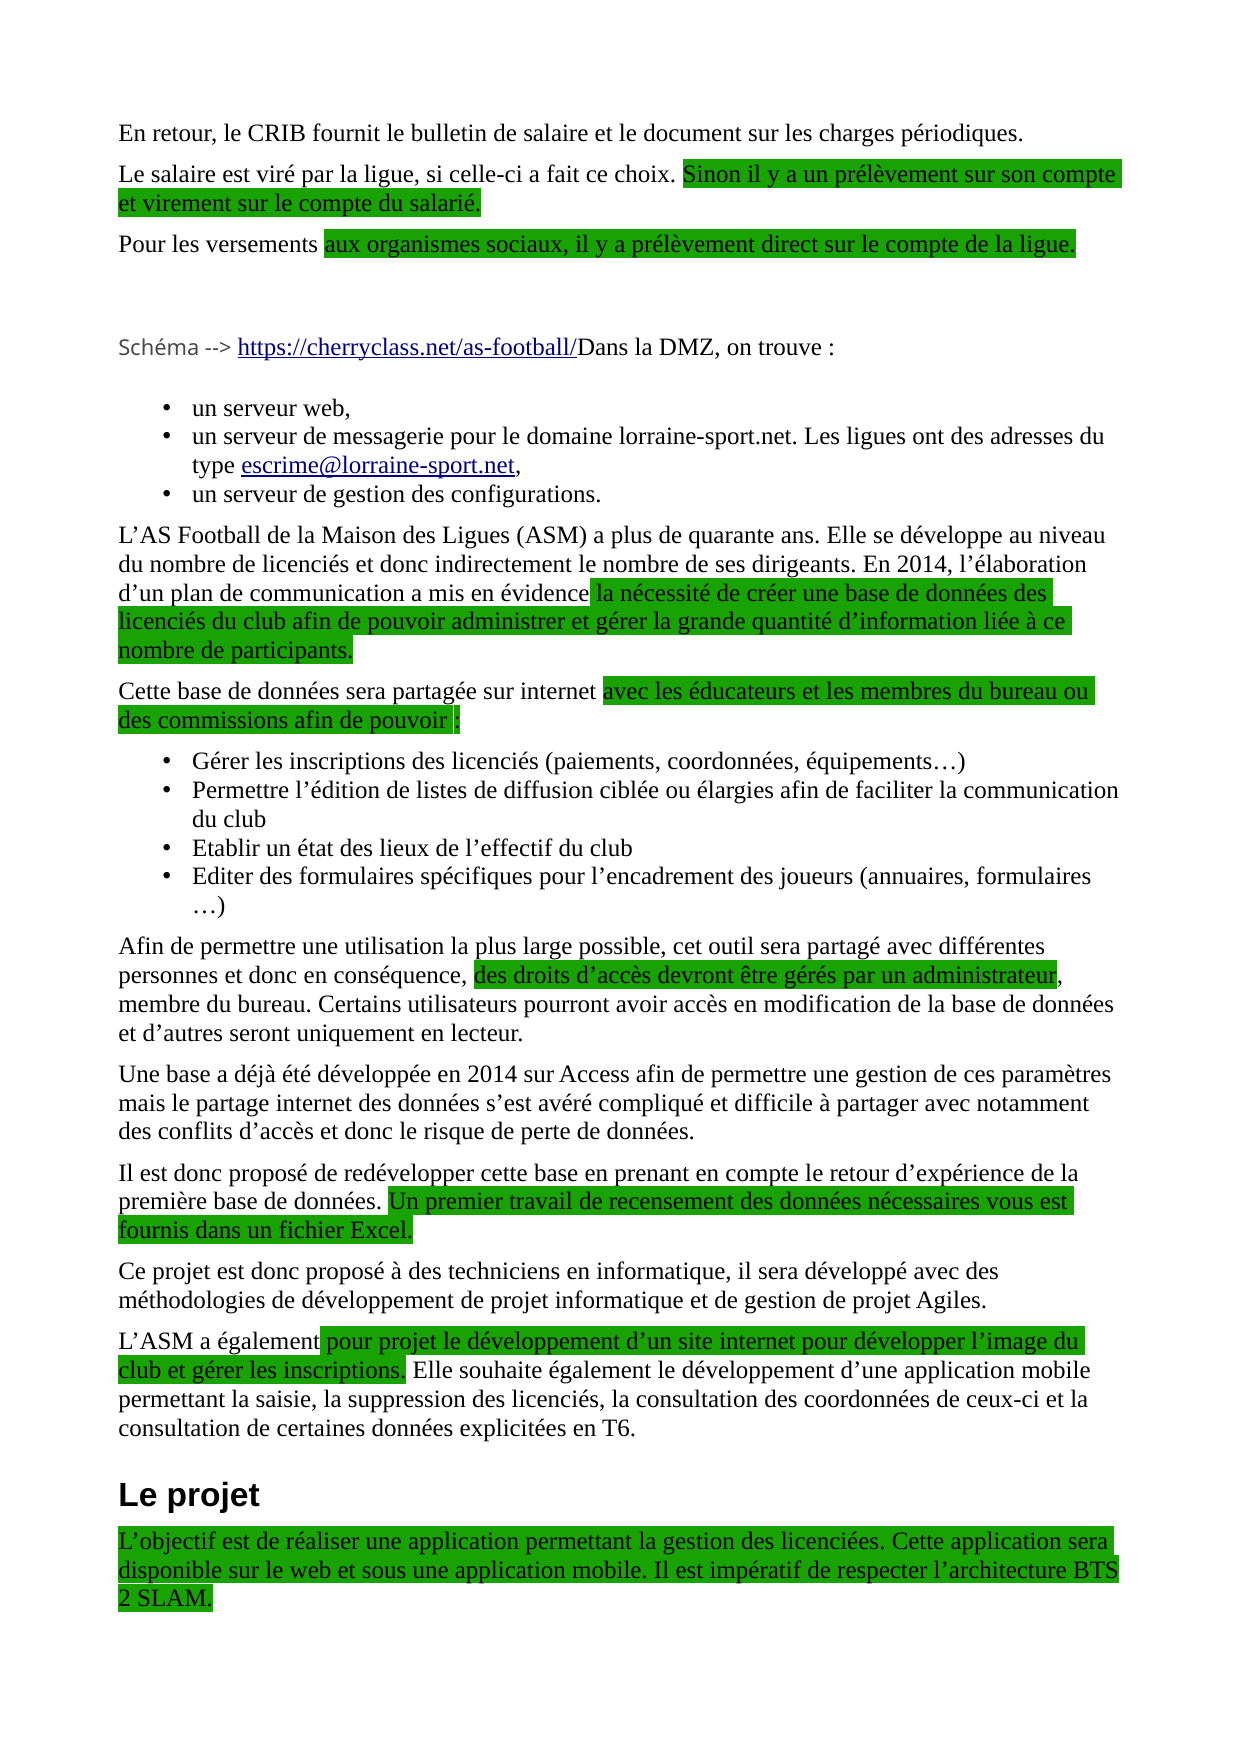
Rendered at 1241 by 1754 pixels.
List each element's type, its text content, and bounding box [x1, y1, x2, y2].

text Ce projet est donc proposé à des techniciens en informatique, il sera développé avec des méthodologies de développement de projet informatique et de gestion de projet Agiles. [118, 1256, 1122, 1314]
list un serveur de gestion des configurations. [162, 479, 1122, 508]
text L’ASM a également pour projet le développement d’un site internet pour développer l’image du club et gérer les inscriptions. Elle souhaite également le développement d’une application mobile permettant la saisie, la suppression des licenciés, la consultation des coordonnées de ceux-ci et la consultation de certaines données explicitées en T6. [118, 1326, 1122, 1441]
list Gérer les inscriptions des licenciés (paiements, coordonnées, équipements…) [162, 746, 1122, 775]
list un serveur web, [162, 393, 1122, 421]
text Afin de permettre une utilisation la plus large possible, cet outil sera partagé avec différentes personnes et donc en conséquence, des droits d’accès devront être gérés par un administrateur, membre du bureau. Certains utilisateurs pourront avoir accès en modification de la base de données et d’autres seront uniquement en lecteur. [118, 931, 1122, 1046]
text Une base a déjà été développée en 2014 sur Access afin de permettre une gestion de ces paramètres mais le partage internet des données s’est avéré compliqué et difficile à partager avec notamment des conflits d’accès et donc le risque de perte de données. [118, 1059, 1122, 1145]
list Permettre l’édition de listes de diffusion ciblée ou élargies afin de faciliter la communication du club [162, 775, 1122, 833]
text Pour les versements aux organismes sociaux, il y a prélèvement direct sur le compte de la ligue. [118, 229, 1122, 258]
list Etablir un état des lieux de l’effectif du club [162, 833, 1122, 861]
text En retour, le CRIB fournit le bulletin de salaire et le document sur les charges périodiques. [118, 118, 1122, 147]
text Cette base de données sera partagée sur internet avec les éducateurs et les membres du bureau ou des commissions afin de pouvoir : [118, 676, 1122, 734]
list Editer des formulaires spécifiques pour l’encadrement des joueurs (annuaires, formulaires …) [162, 861, 1122, 919]
list un serveur de messagerie pour le domaine lorraine-sport.net. Les ligues ont des adresses du type escrime@lorraine-sport.net, [162, 421, 1122, 479]
text Schéma --> https://cherryclass.net/as-football/Dans la DMZ, on trouve : [118, 332, 1122, 361]
text L’objectif est de réaliser une application permettant la gestion des licenciées. Cette application sera disponible sur le web et sous une application mobile. Il est impératif de respecter l’architecture BTS 2 SLAM. [118, 1526, 1122, 1612]
text Le salaire est viré par la ligue, si celle-ci a fait ce choix. Sinon il y a un prélèvement sur son compte et virement sur le compte du salarié. [118, 159, 1122, 217]
text Il est donc proposé de redévelopper cette base en prenant en compte le retour d’expérience de la première base de données. Un premier travail de recensement des données nécessaires vous est fournis dans un fichier Excel. [118, 1158, 1122, 1244]
subtitle Le projet [118, 1475, 1122, 1513]
text L’AS Football de la Maison des Ligues (ASM) a plus de quarante ans. Elle se développe au niveau du nombre de licenciés et donc indirectement le nombre de ses dirigeants. En 2014, l’élaboration d’un plan de communication a mis en évidence la nécessité de créer une base de données des licenciés du club afin de pouvoir administrer et gérer la grande quantité d’information liée à ce nombre de participants. [118, 520, 1122, 664]
